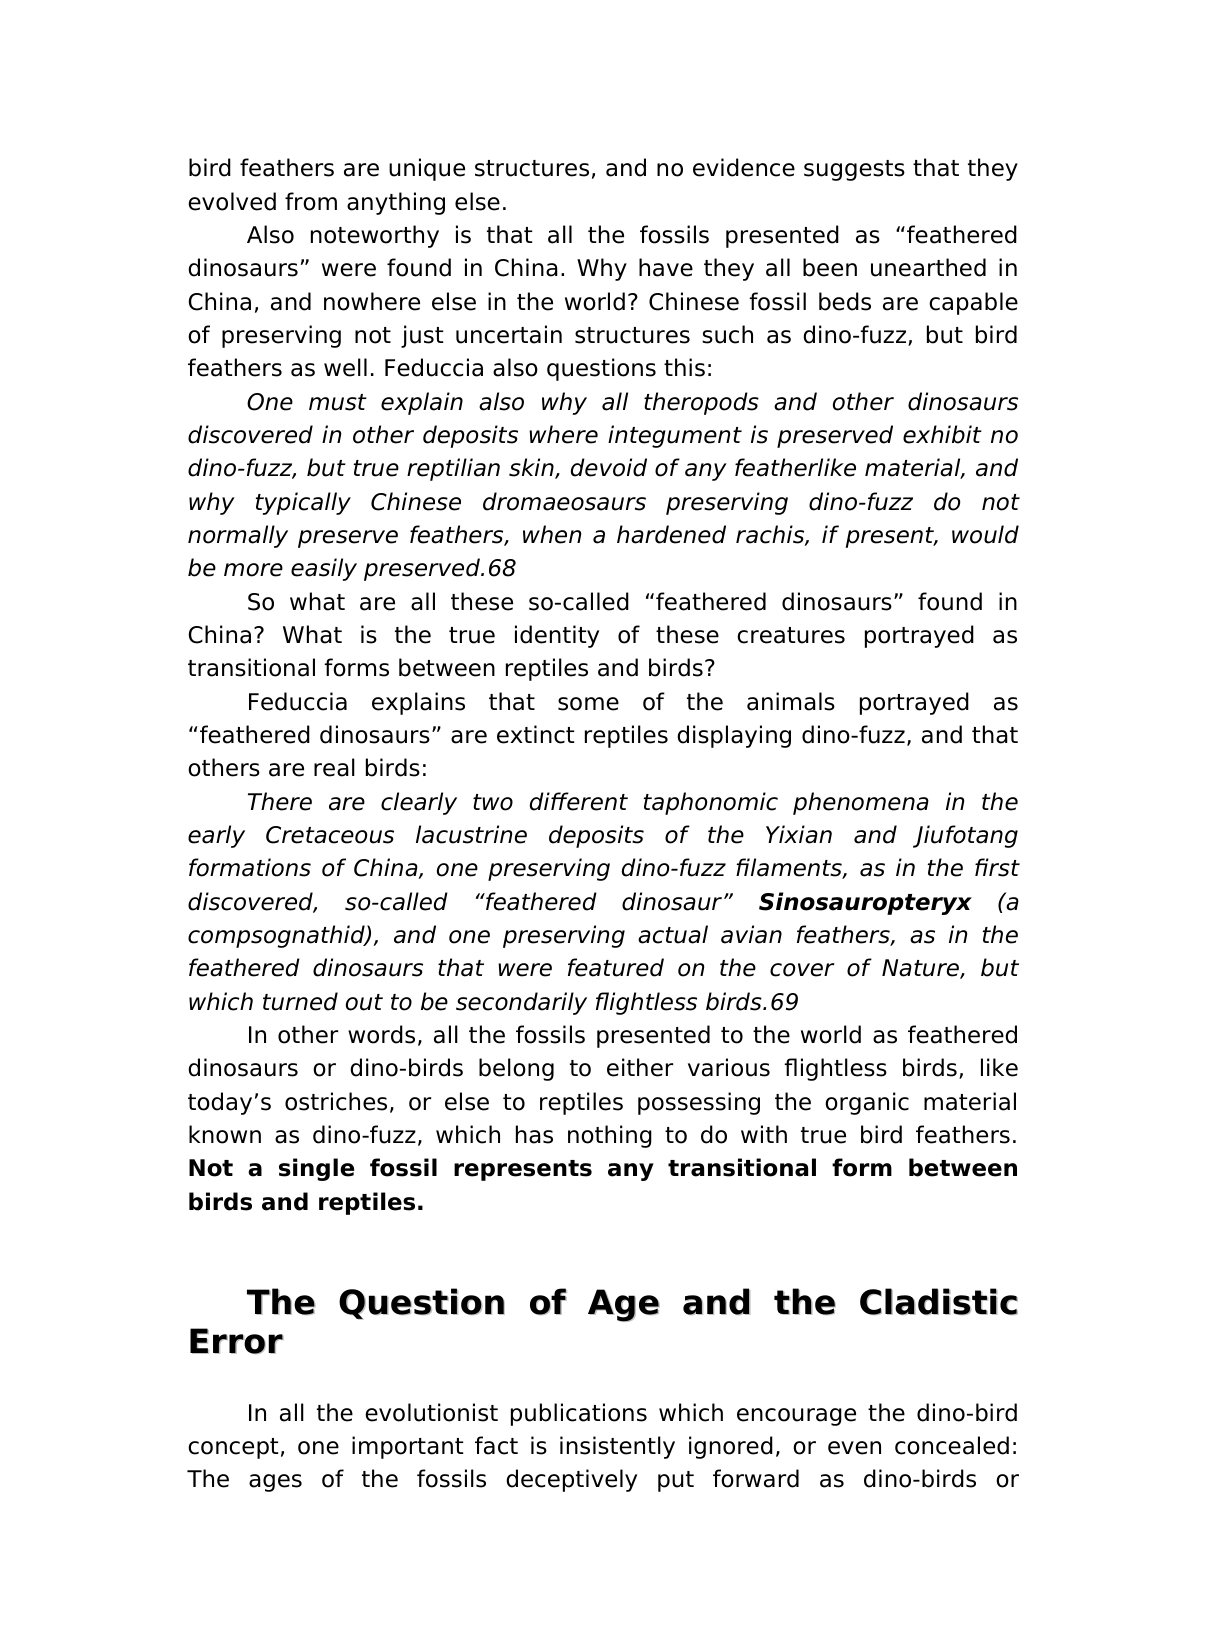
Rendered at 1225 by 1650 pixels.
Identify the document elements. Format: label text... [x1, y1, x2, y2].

text The Question of Age and the Cladistic Error [187, 1283, 1020, 1361]
text In all the evolutionist publications which encourage the dino-bird concept, one important fact is insistently ignored, or even concealed: The ages of the fossils deceptively put forward as dino-birds or [187, 1394, 1020, 1494]
text One must explain also why all theropods and other dinosaurs discovered in other deposits where integument is preserved exhibit no dino-fuzz, but true reptilian skin, devoid of any featherlike material, and why typically Chinese dromaeosaurs preserving dino-fuzz do not normally preserve feathers, when a hardened rachis, if present, would be more easily preserved.68 [187, 383, 1020, 583]
text bird feathers are unique structures, and no evidence suggests that they evolved from anything else. [187, 150, 1020, 217]
text There are clearly two different taphonomic phenomena in the early Cretaceous lacustrine deposits of the Yixian and Jiufotang formations of China, one preserving dino-fuzz filaments, as in the first discovered, so-called “feathered dinosaur” Sinosauropteryx (a compsognathid), and one preserving actual avian feathers, as in the feathered dinosaurs that were featured on the cover of Nature, but which turned out to be secondarily flightless birds.69 [187, 783, 1020, 1017]
text So what are all these so-called “feathered dinosaurs” found in China? What is the true identity of these creatures portrayed as transitional forms between reptiles and birds? [187, 583, 1020, 683]
text Feduccia explains that some of the animals portrayed as “feathered dinosaurs” are extinct reptiles displaying dino-fuzz, and that others are real birds: [187, 683, 1020, 783]
text Also noteworthy is that all the fossils presented as “feathered dinosaurs” were found in China. Why have they all been unearthed in China, and nowhere else in the world? Chinese fossil beds are capable of preserving not just uncertain structures such as dino-fuzz, but bird feathers as well. Feduccia also questions this: [187, 217, 1020, 383]
text In other words, all the fossils presented to the world as feathered dinosaurs or dino-birds belong to either various flightless birds, like today’s ostriches, or else to reptiles possessing the organic material known as dino-fuzz, which has nothing to do with true bird feathers. Not a single fossil represents any transitional form between birds and reptiles. [187, 1017, 1020, 1217]
